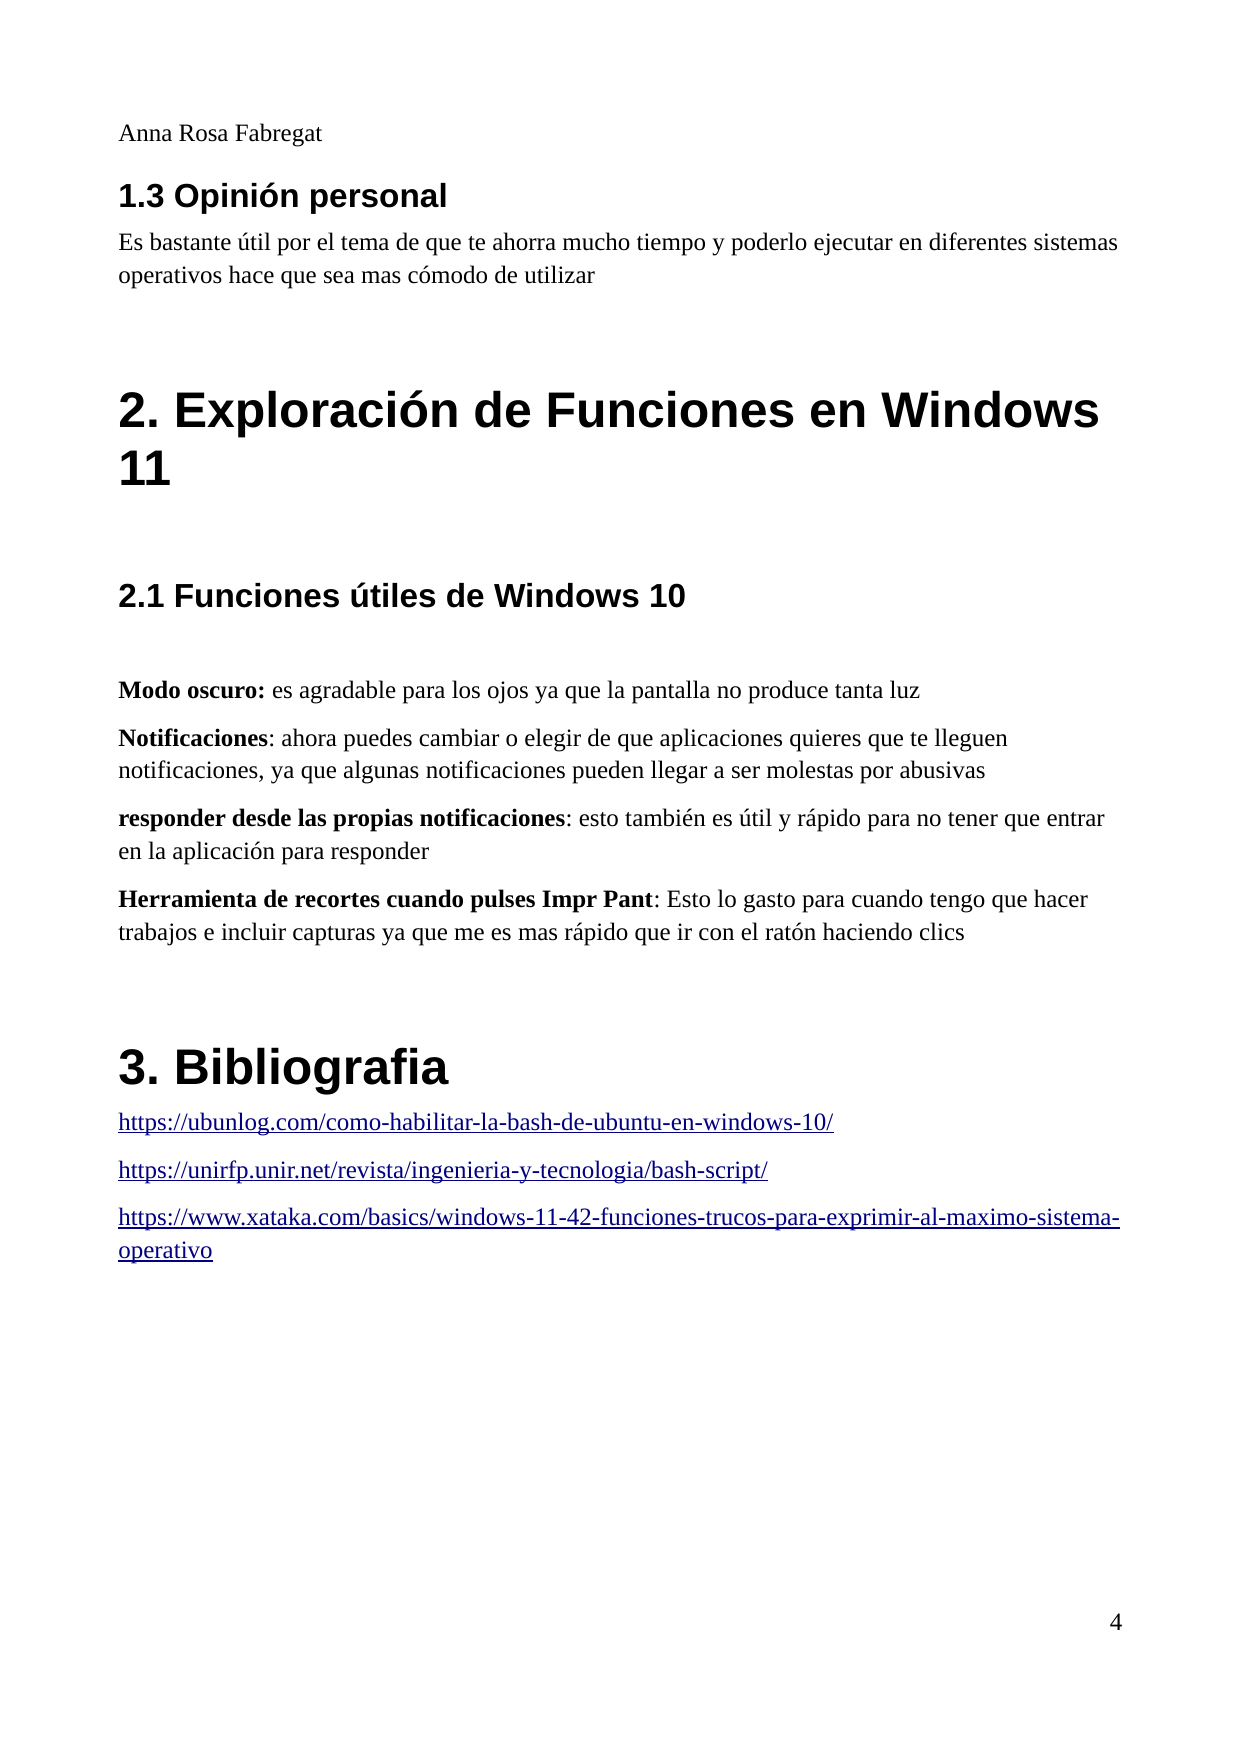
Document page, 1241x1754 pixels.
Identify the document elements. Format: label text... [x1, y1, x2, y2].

text https://www.xataka.com/basics/windows-11-42-funciones-trucos-para-exprimir-al-maximo-sistema-operativo [118, 1202, 1122, 1264]
text https://unirfp.unir.net/revista/ingenieria-y-tecnologia/bash-script/ [118, 1155, 1122, 1183]
text https://ubunlog.com/como-habilitar-la-bash-de-ubuntu-en-windows-10/ [118, 1107, 1122, 1136]
subtitle 2. Exploración de Funciones en Windows 11 [118, 381, 1122, 496]
text Herramienta de recortes cuando pulses Impr Pant: Esto lo gasto para cuando tengo que hacer trabajos e incluir capturas ya que me es mas rápido que ir con el ratón haciendo clics [118, 884, 1122, 946]
text responder desde las propias notificaciones: esto también es útil y rápido para no tener que entrar en la aplicación para responder [118, 803, 1122, 865]
text Modo oscuro: es agradable para los ojos ya que la pantalla no produce tanta luz [118, 675, 1122, 704]
text Notificaciones: ahora puedes cambiar o elegir de que aplicaciones quieres que te lleguen notificaciones, ya que algunas notificaciones pueden llegar a ser molestas por abusivas [118, 723, 1122, 784]
subtitle 2.1 Funciones útiles de Windows 10 [118, 576, 1122, 615]
subtitle 3. Bibliografia [118, 1037, 1122, 1094]
text Es bastante útil por el tema de que te ahorra mucho tiempo y poderlo ejecutar en diferentes sistemas operativos hace que sea mas cómodo de utilizar [118, 227, 1122, 289]
subtitle 1.3 Opinión personal [118, 176, 1122, 215]
